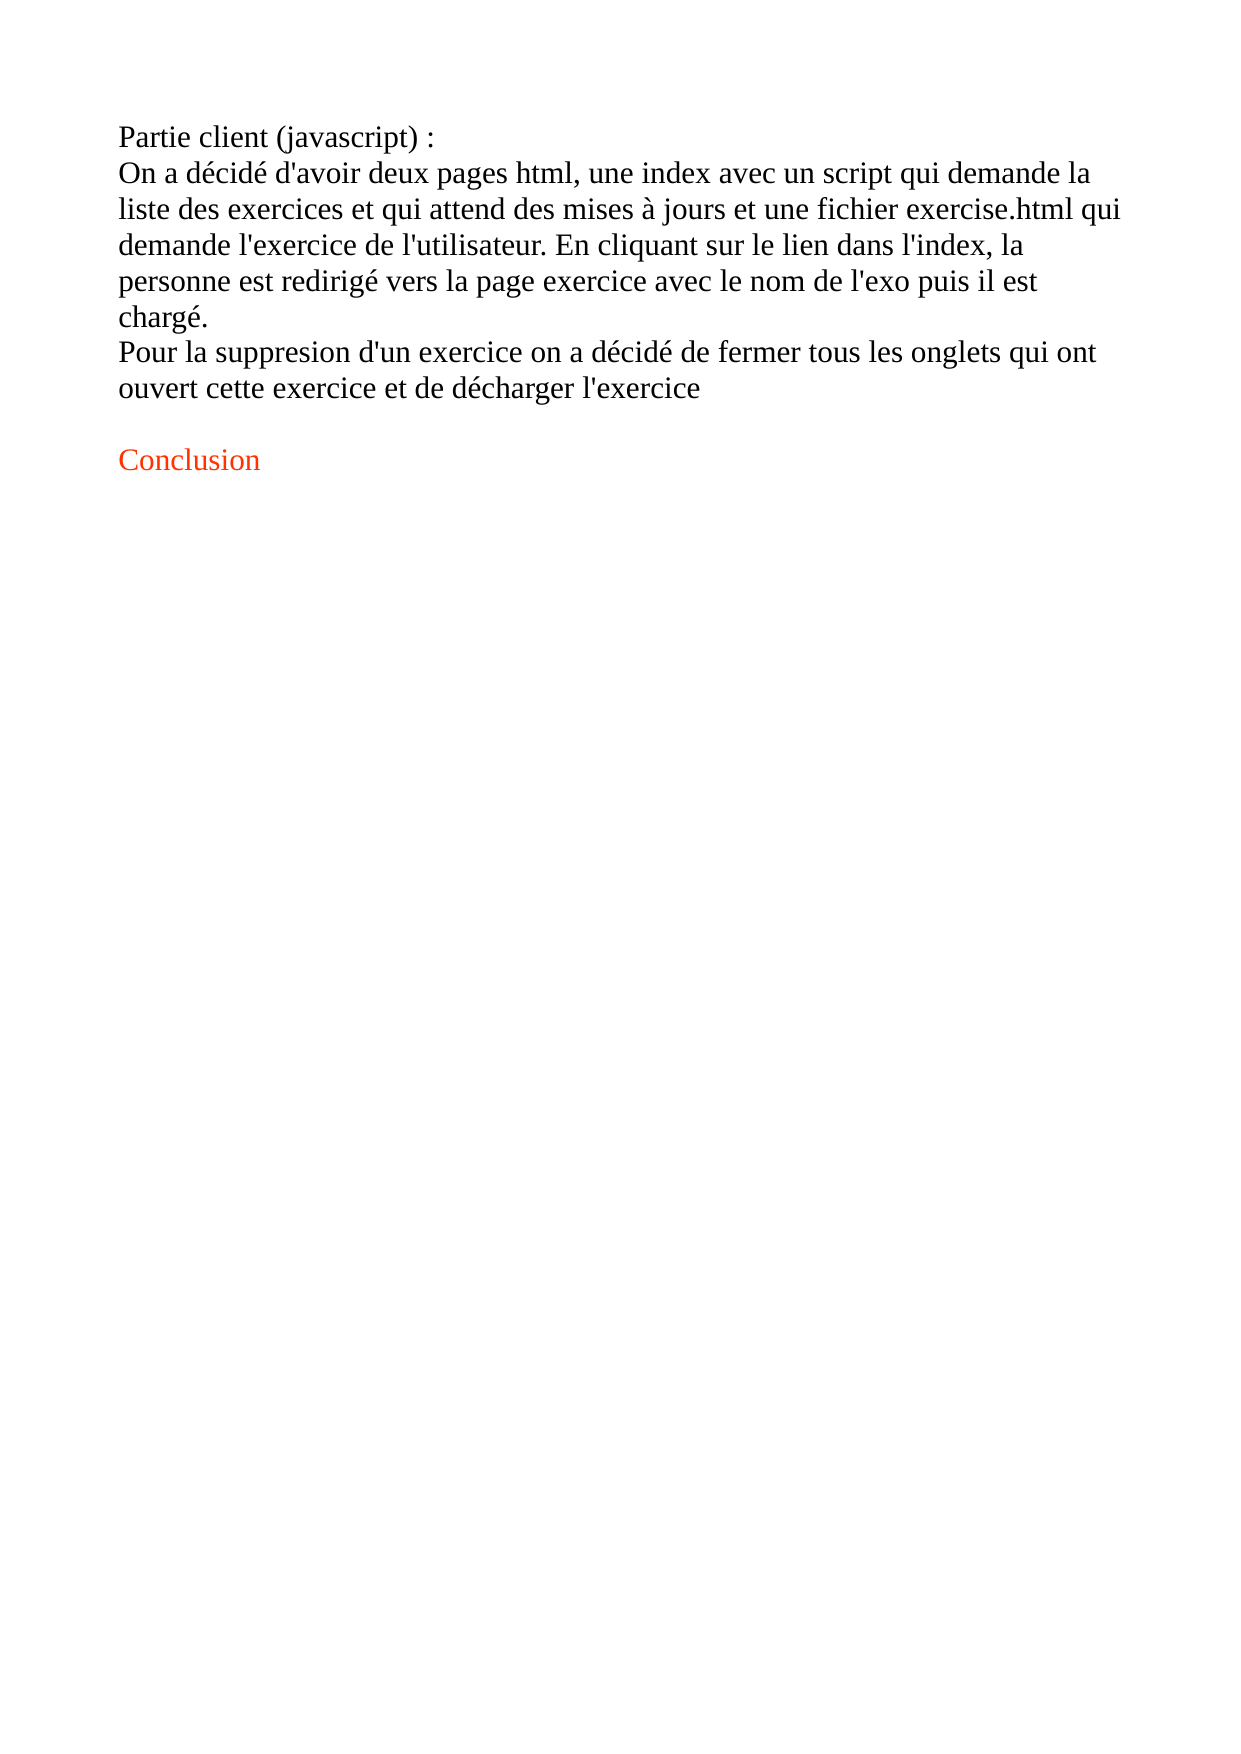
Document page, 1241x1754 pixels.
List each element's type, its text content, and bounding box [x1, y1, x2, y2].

text Pour la suppresion d'un exercice on a décidé de fermer tous les onglets qui ont ouvert cette exercice et de décharger l'exercice [118, 334, 1122, 406]
text Partie client (javascript) : [118, 118, 1122, 154]
text On a décidé d'avoir deux pages html, une index avec un script qui demande la liste des exercices et qui attend des mises à jours et une fichier exercise.html qui demande l'exercice de l'utilisateur. En cliquant sur le lien dans l'index, la personne est redirigé vers la page exercice avec le nom de l'exo puis il est chargé. [118, 154, 1122, 334]
text Conclusion [118, 442, 1122, 477]
